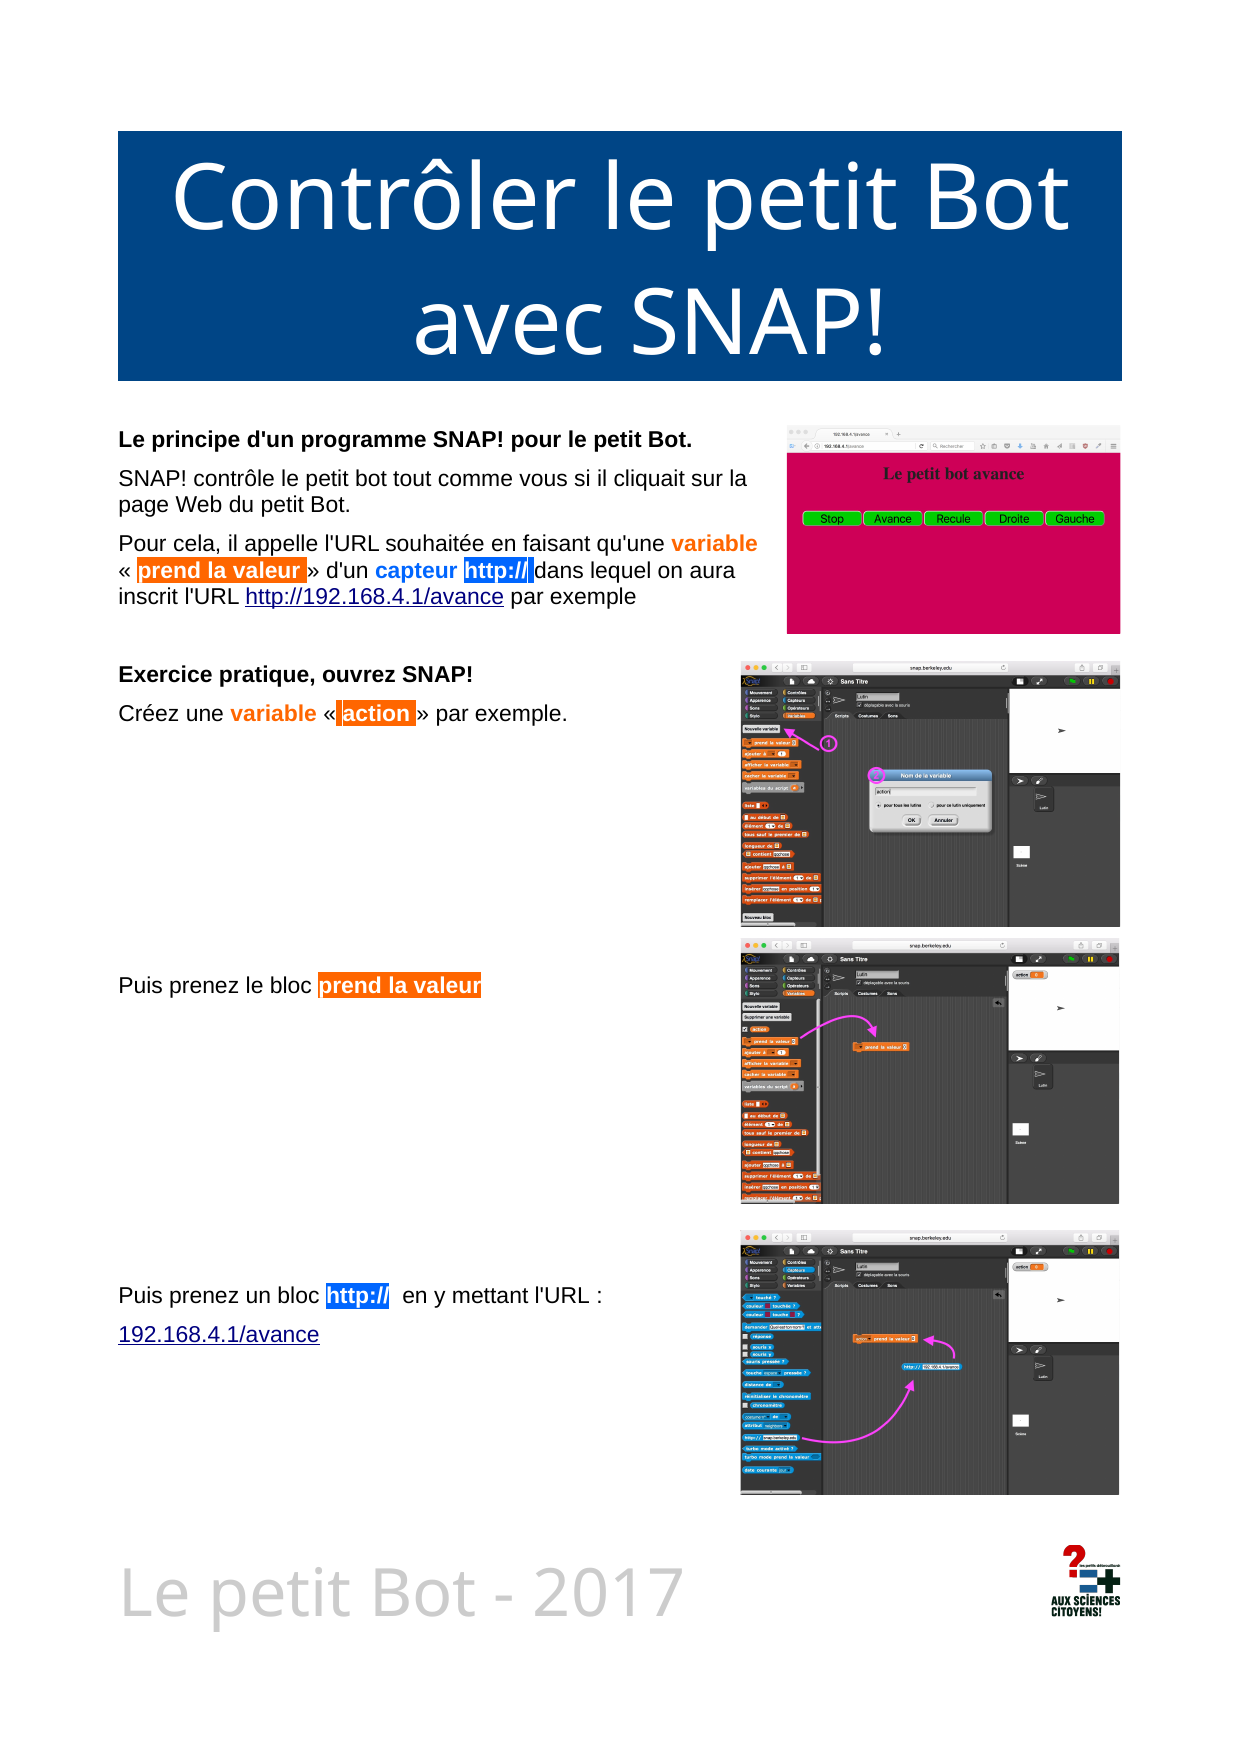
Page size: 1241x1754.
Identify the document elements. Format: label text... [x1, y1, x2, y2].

text Créez une variable « action » par exemple. [118, 699, 740, 726]
text Pour cela, il appelle l'URL souhaitée en faisant qu'une variable « prend la valeur » d'un capteur http:// dans lequel on aura inscrit l'URL http://192.168.4.1/avance par exemple [118, 530, 786, 609]
picture [786, 425, 1121, 634]
text Puis prenez le bloc prend la valeur [118, 972, 740, 998]
text 192.168.4.1/avance [118, 1321, 740, 1348]
text Puis prenez un bloc http:// en y mettant l'URL : [118, 1282, 740, 1309]
picture [740, 938, 1120, 1204]
text SNAP! contrôle le petit bot tout comme vous si il cliquait sur la page Web du petit Bot. [118, 465, 786, 518]
picture [740, 1230, 1120, 1495]
picture [1051, 1545, 1121, 1617]
subtitle Contrôler le petit Bot avec SNAP! [118, 131, 1122, 381]
text Le principe d'un programme SNAP! pour le petit Bot. [118, 426, 786, 453]
picture [740, 661, 1121, 927]
text Exercice pratique, ouvrez SNAP! [118, 661, 740, 687]
